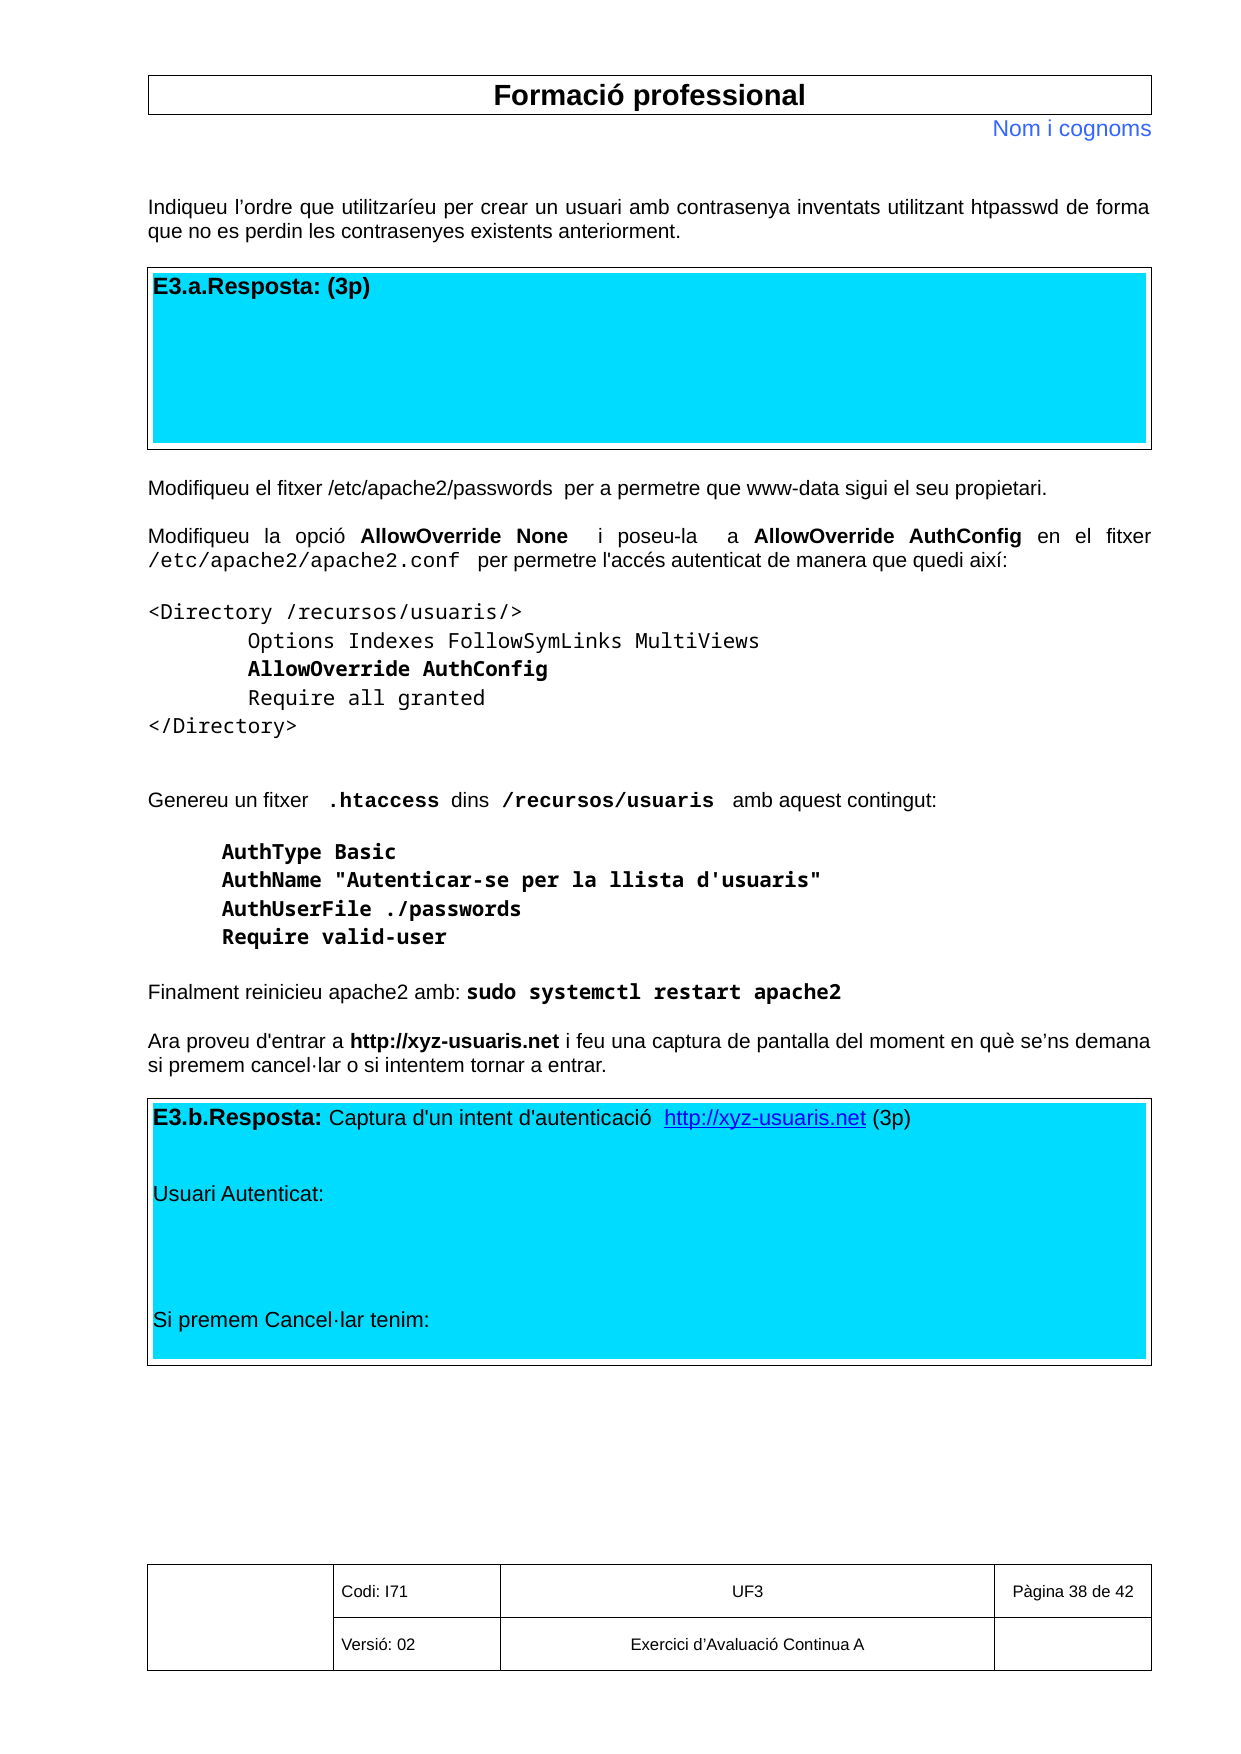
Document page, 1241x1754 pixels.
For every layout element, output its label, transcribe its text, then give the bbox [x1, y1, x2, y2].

text AuthType Basic [222, 837, 1151, 866]
text Modifiqueu la opció AllowOverride None i poseu-la a AllowOverride AuthConfig en el fitxer /etc/apache2/apache2.conf per permetre l'accés autenticat de manera que quedi així: [148, 523, 1151, 573]
text AuthUserFile ./passwords [222, 894, 1151, 922]
table_header E3.a.Resposta: (3p) [148, 268, 1151, 449]
text AuthName "Autenticar-se per la llista d'usuaris" [222, 866, 1151, 894]
text Modifiqueu el fitxer /etc/apache2/passwords per a permetre que www-data sigui el seu propietari. [148, 476, 1151, 499]
text Ara proveu d'entrar a http://xyz-usuaris.net i feu una captura de pantalla del moment en què se’ns demana si premem cancel·lar o si intentem tornar a entrar. [148, 1029, 1151, 1077]
text Finalment reinicieu apache2 amb: sudo systemctl restart apache2 [148, 977, 1151, 1005]
text </Directory> [148, 711, 1151, 739]
text Require all granted [148, 683, 1151, 711]
text <Directory /recursos/usuaris/> [148, 597, 1151, 626]
text AllowOverride AuthConfig [148, 654, 1151, 683]
text Options Indexes FollowSymLinks MultiViews [148, 626, 1151, 654]
text Require valid-user [222, 922, 1151, 951]
text Indiqueu l’ordre que utilitzaríeu per crear un usuari amb contrasenya inventats utilitzant htpasswd de forma que no es perdin les contrasenyes existents anteriorment. [148, 195, 1151, 243]
table_header E3.b.Resposta: Captura d'un intent d'autenticació http://xyz-usuaris.net (3p) Usuari Autenticat: Si premem Cancel·lar tenim: [148, 1099, 1151, 1364]
text Genereu un fitxer .htaccess dins /recursos/usuaris amb aquest contingut: [148, 787, 1151, 813]
